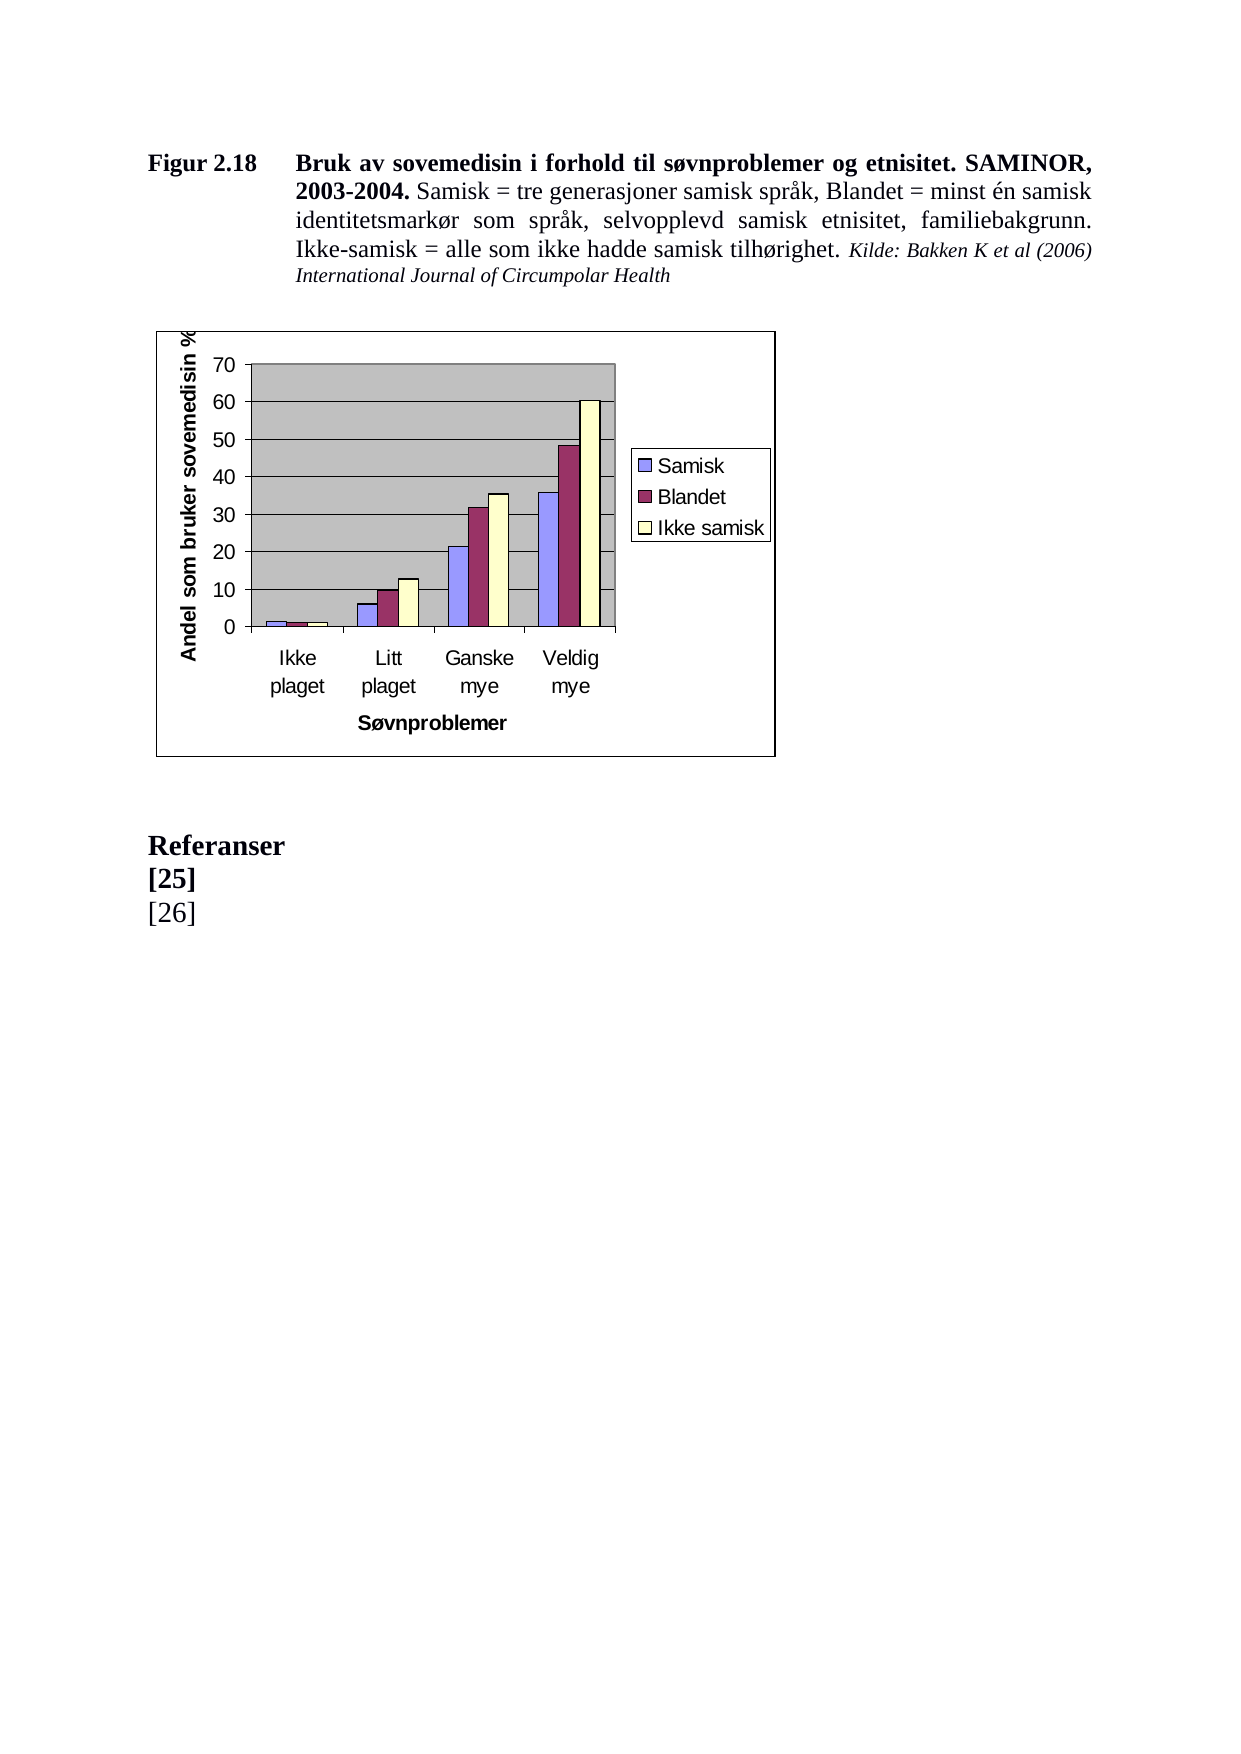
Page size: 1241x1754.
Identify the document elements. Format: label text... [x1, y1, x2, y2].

text [26] [148, 895, 1093, 929]
subtitle Referanser [148, 828, 1093, 862]
subtitle [25] [148, 862, 1093, 895]
subtitle Figur 2.18 Bruk av sovemedisin i forhold til søvnproblemer og etnisitet. SAMINOR, 2003-2004. Samisk = tre generasjoner samisk språk, Blandet = minst én samisk identitetsmarkør som språk, selvopplevd samisk etnisitet, familiebakgrunn. Ikke-samisk = alle som ikke hadde samisk tilhørighet. Kilde: Bakken K et al (2006) International Journal of Circumpolar Health [148, 148, 1093, 287]
